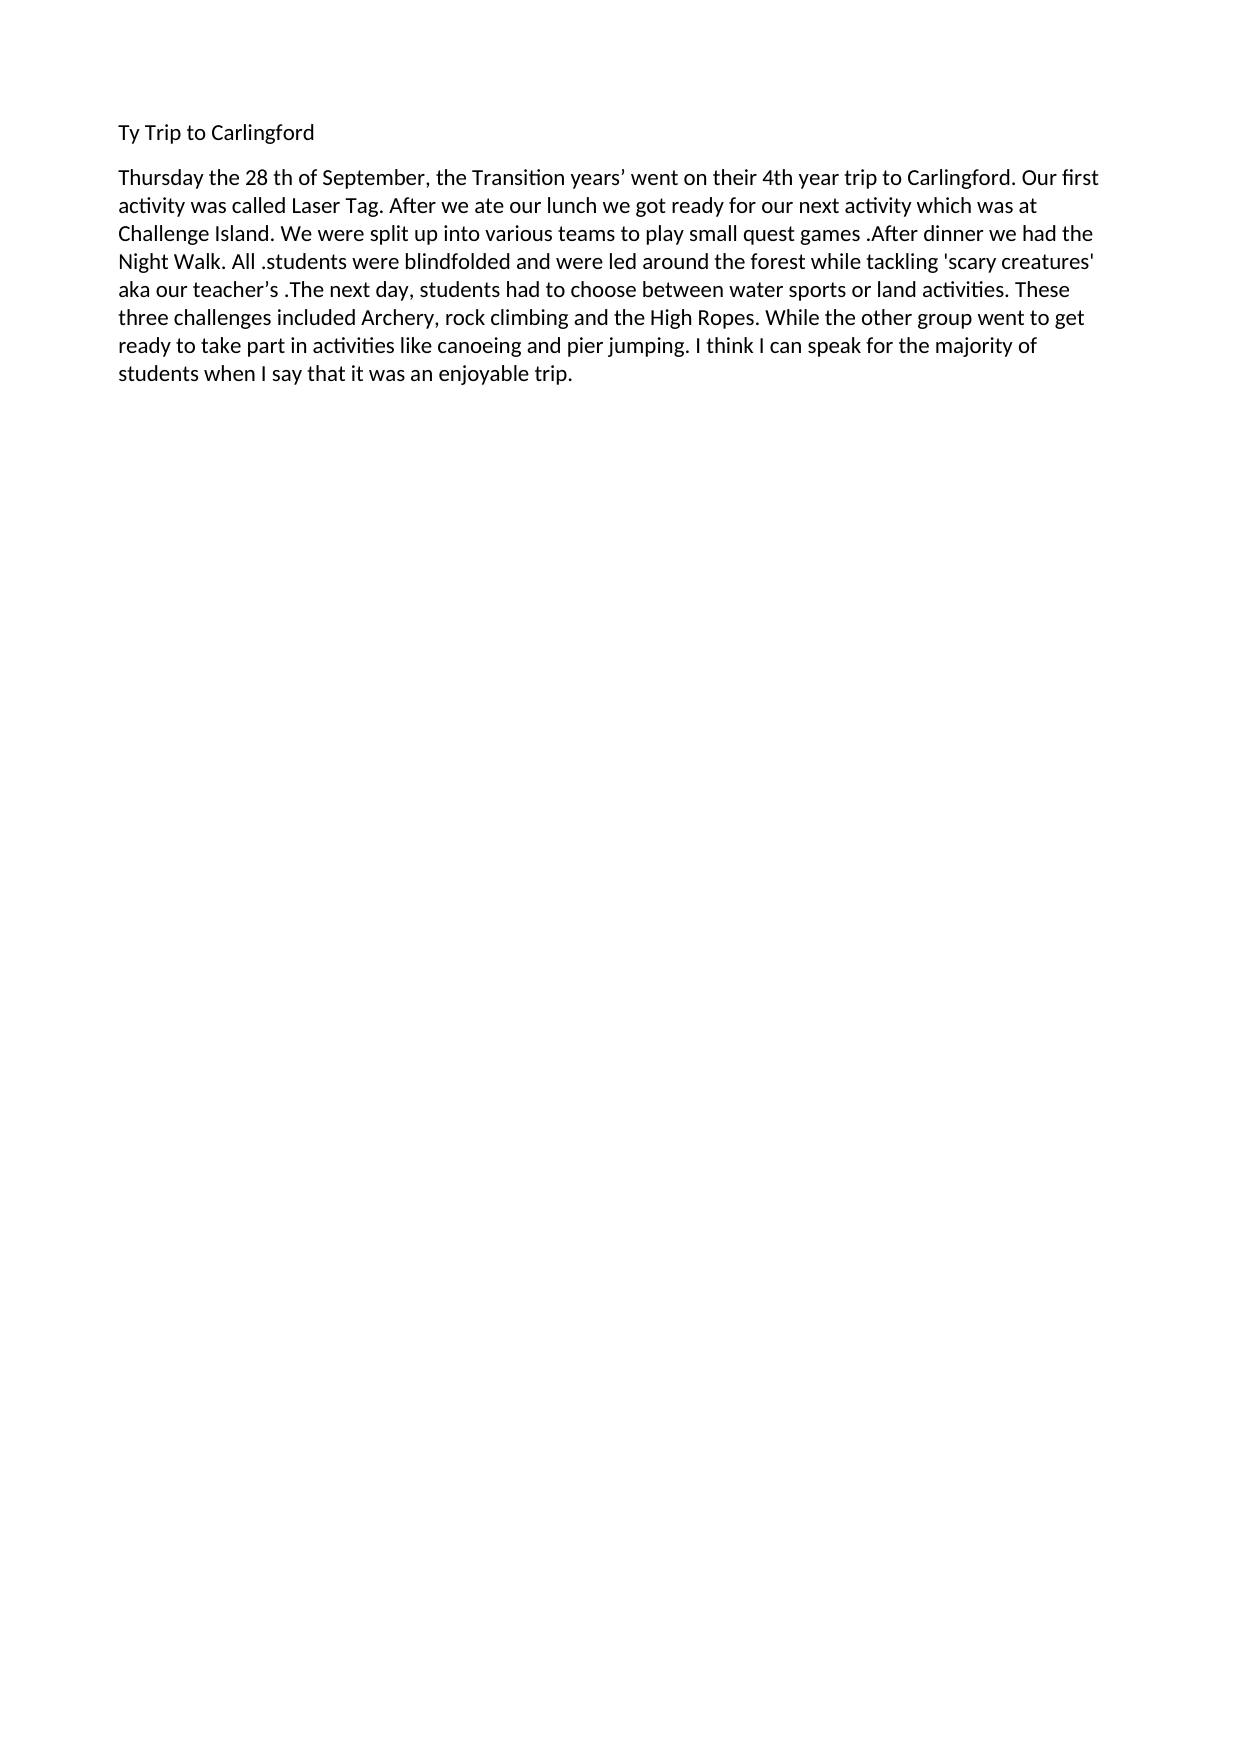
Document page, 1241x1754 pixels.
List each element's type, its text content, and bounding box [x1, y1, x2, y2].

text Thursday the 28 th of September, the Transition years’ went on their 4th year trip to Carlingford. Our first activity was called Laser Tag. After we ate our lunch we got ready for our next activity which was at Challenge Island. We were split up into various teams to play small quest games .After dinner we had the Night Walk. All .students were blindfolded and were led around the forest while tackling 'scary creatures' aka our teacher’s .The next day, students had to choose between water sports or land activities. These three challenges included Archery, rock climbing and the High Ropes. While the other group went to get ready to take part in activities like canoeing and pier jumping. I think I can speak for the majority of students when I say that it was an enjoyable trip. [118, 163, 1122, 387]
text Ty Trip to Carlingford [118, 118, 1122, 146]
